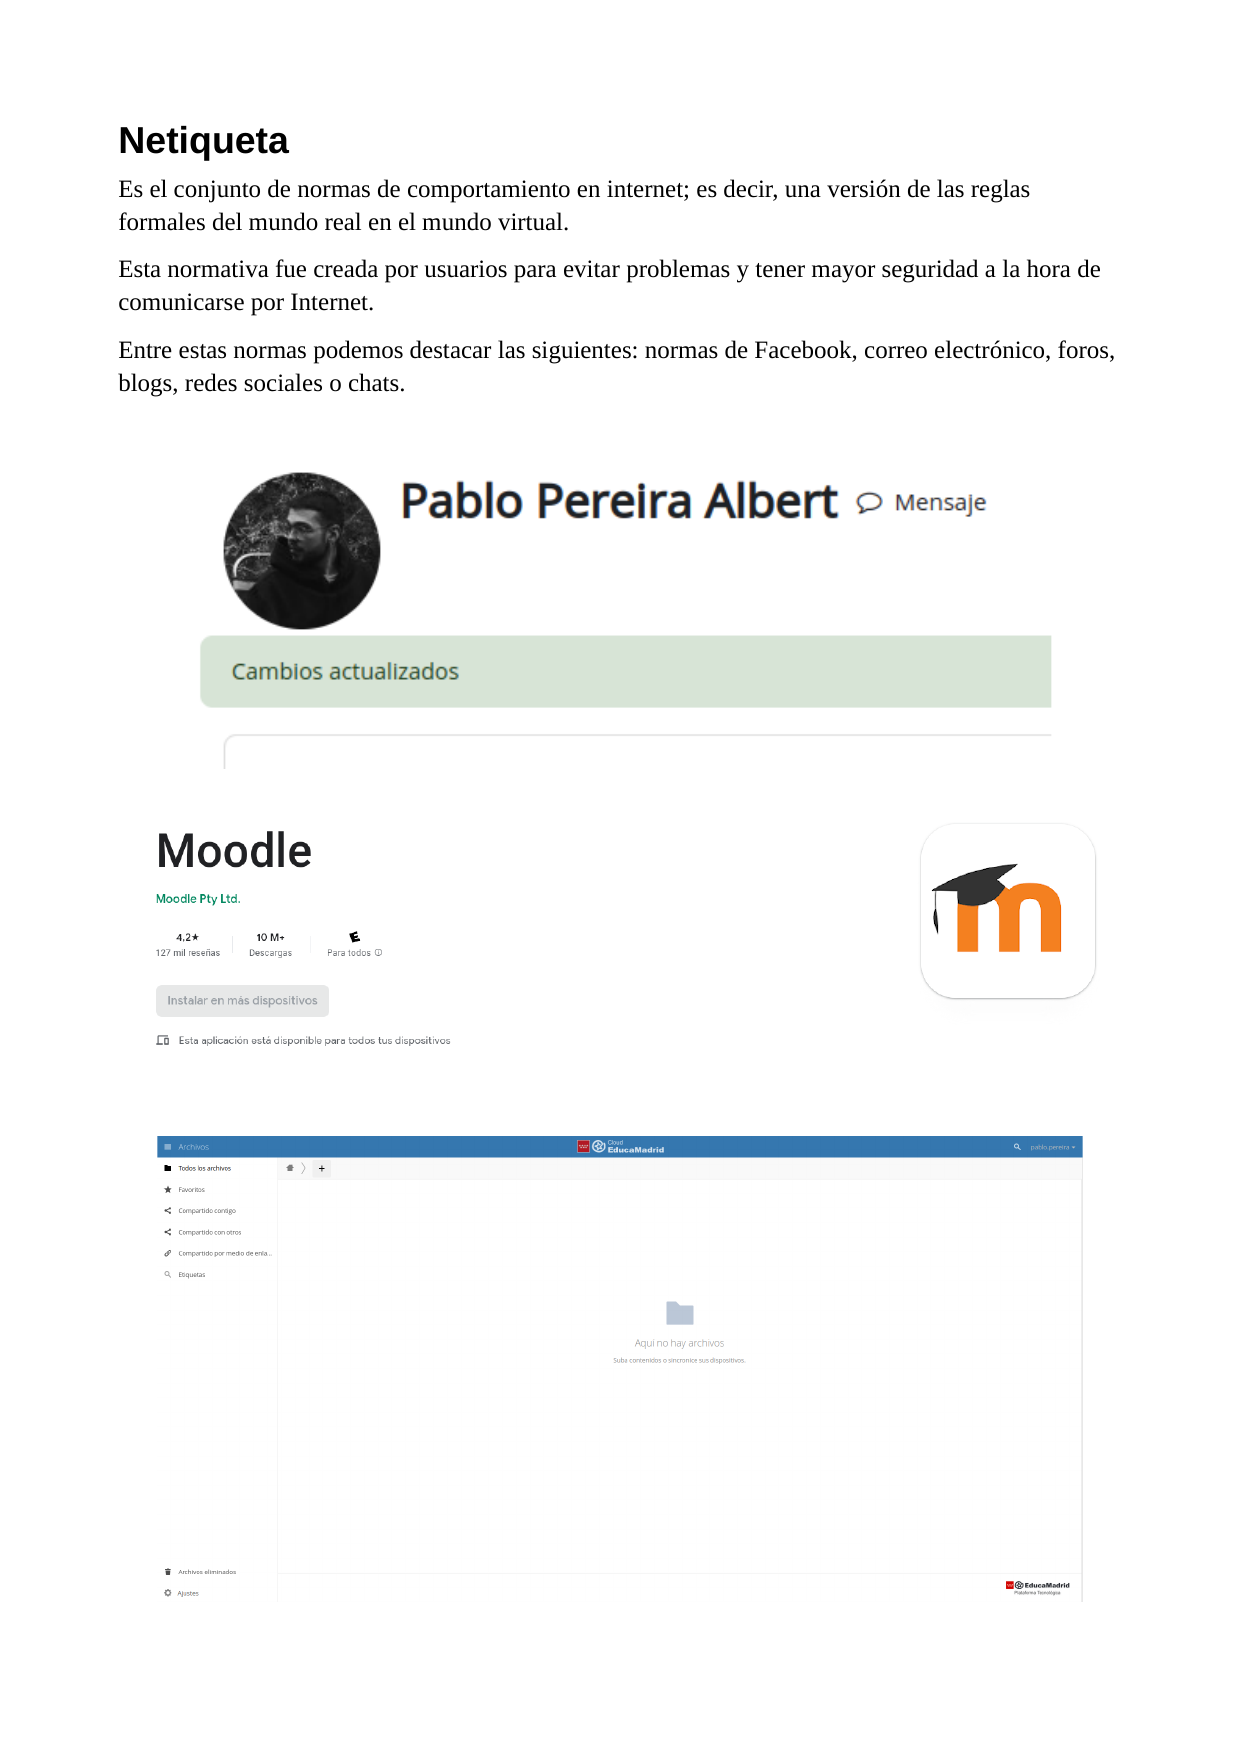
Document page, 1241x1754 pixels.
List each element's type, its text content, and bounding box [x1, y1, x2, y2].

picture [157, 1136, 1083, 1602]
picture [188, 415, 1052, 769]
subtitle Netiqueta [118, 118, 1122, 161]
text Esta normativa fue creada por usuarios para evitar problemas y tener mayor seguridad a la hora de comunicarse por Internet. [118, 254, 1122, 316]
text Es el conjunto de normas de comportamiento en internet; es decir, una versión de las reglas formales del mundo real en el mundo virtual. [118, 174, 1122, 236]
text Entre estas normas podemos destacar las siguientes: normas de Facebook, correo electrónico, foros, blogs, redes sociales o chats. [118, 335, 1122, 397]
picture [118, 820, 1123, 1084]
